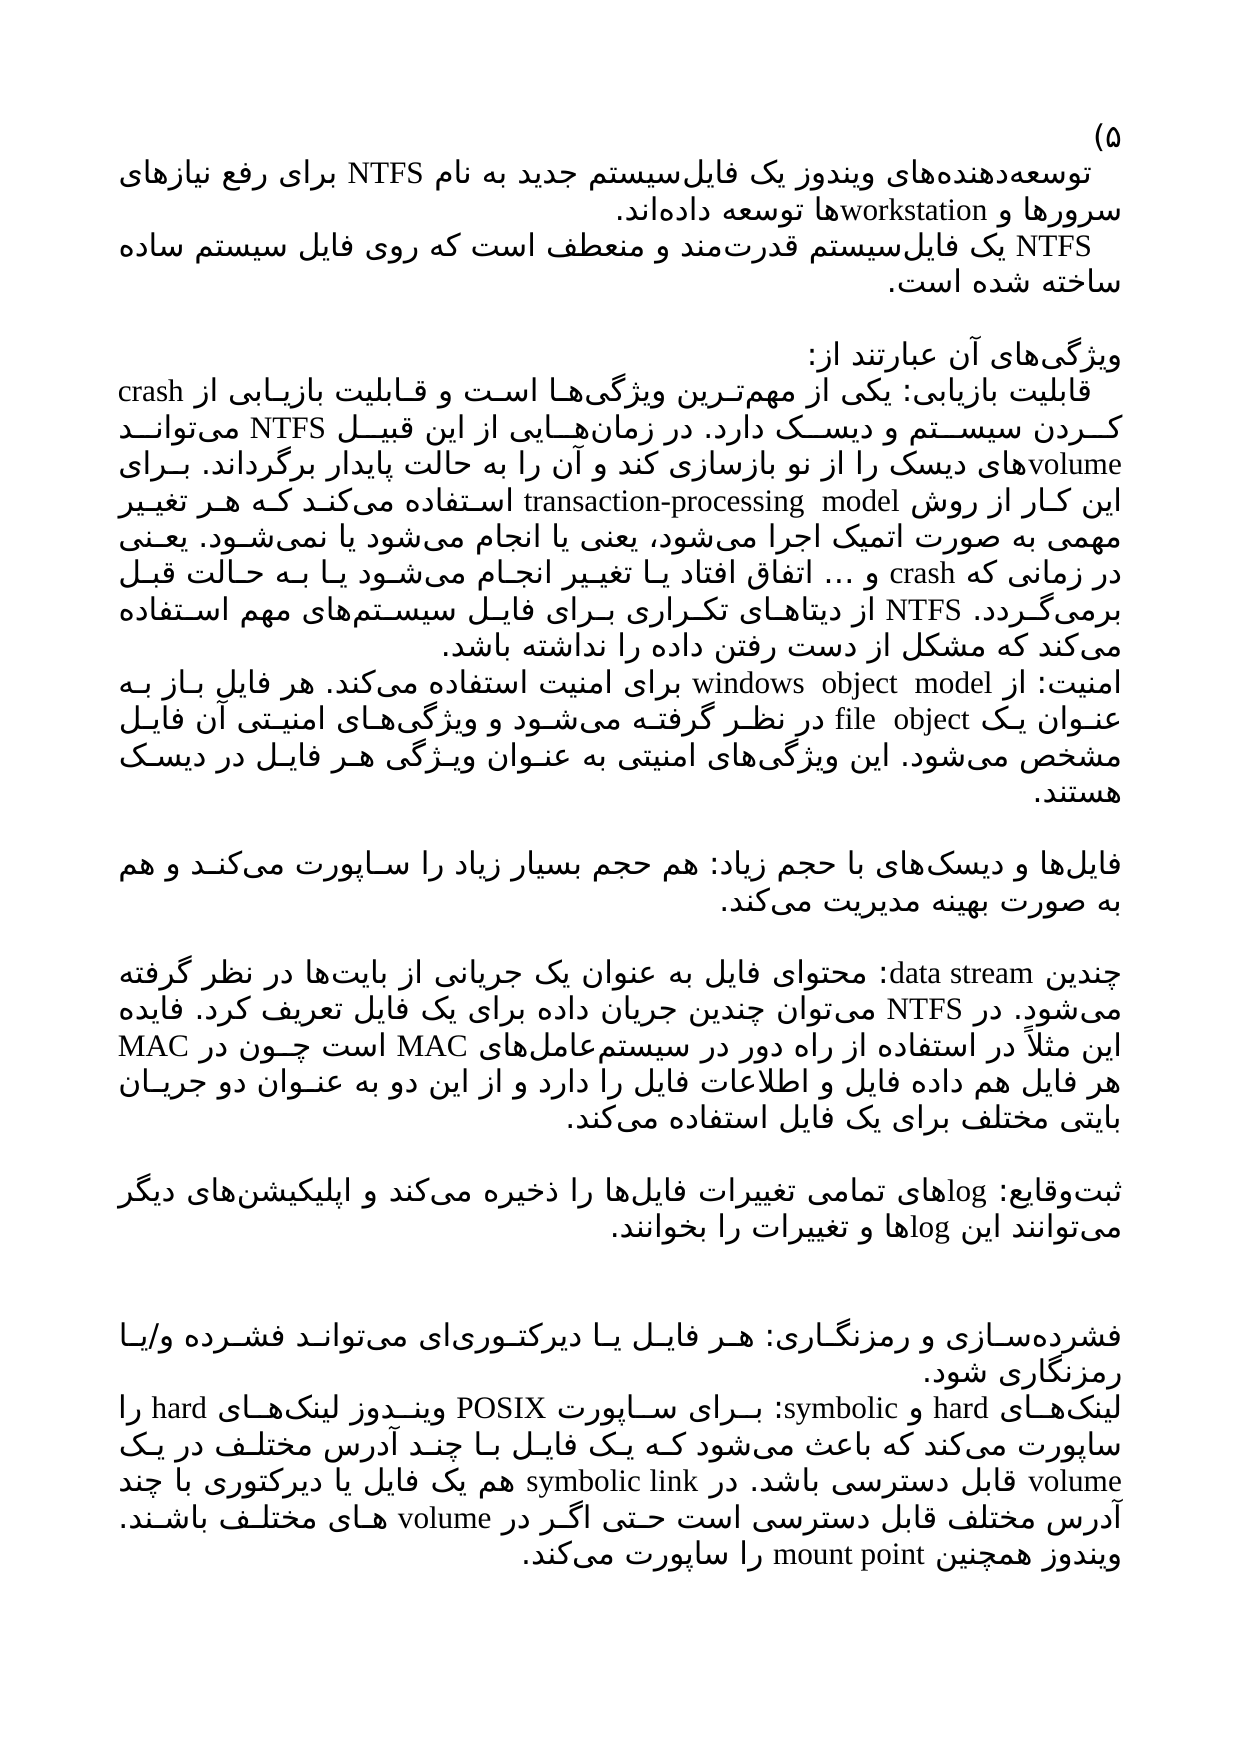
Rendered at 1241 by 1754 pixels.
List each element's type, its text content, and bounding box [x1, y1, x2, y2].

text امنیت: از windows object model برای امنیت استفاده می‌کند. هر فایل باز به عنوان یک file object در نظر گرفته می‌شود و ویژگی‌های امنیتی آن فایل مشخص می‌شود. این ویژگی‌های امنیتی به عنوان ویژگی‌ هر فایل در دیسک هستند. [118, 664, 1122, 809]
text چندین data stream: محتوای فایل به عنوان یک جریانی از بایت‌ها در نظر گرفته می‌شود. در NTFS می‌توان چندین جریان داده برای یک فایل تعریف کرد. فایده این مثلاً در استفاده از راه دور در سیستم‌عامل‌های MAC است چون در MAC هر فایل هم داده فایل و اطلاعات فایل را دارد و از این دو به عنوان دو جریان بایتی مختلف برای یک فایل استفاده می‌کند. [118, 954, 1122, 1136]
text فایل‌ها و دیسک‌های با حجم زیاد: هم حجم بسیار زیاد را ساپورت می‌کند و هم به صورت بهینه مدیریت می‌کند. [118, 846, 1122, 918]
text NTFS یک فایل‌سیستم قدرت‌مند و منعطف است که روی فایل سیستم ساده ساخته شده است. [118, 227, 1122, 300]
text توسعه‌دهنده‌های ویندوز یک فایل‌سیستم جدید به نام NTFS برای رفع نیازهای سرور‌ها و workstationها توسعه داده‌اند. [118, 154, 1122, 227]
text قابلیت بازیابی: یکی از مهم‌ترین ویژگی‌ها است و قابلیت بازیابی از crash کردن سیستم و دیسک دارد. در زمان‌هایی از این قبیل NTFS می‌تواند volumeهای دیسک را از نو بازسازی کند و آن را به حالت پایدار برگرداند. برای این کار از روش transaction-processing model استفاده می‌کند که هر تغییر مهمی به صورت اتمیک اجرا می‌شود، یعنی یا انجام می‌شود یا نمی‌شود. یعنی در زمانی که crash و … اتفاق افتاد یا تغییر انجام می‌شود یا به حالت قبل برمی‌گردد. NTFS از دیتا‌های تکراری برای فایل سیستم‌های مهم استفاده می‌کند که مشکل از دست رفتن داده را نداشته باشد. [118, 372, 1122, 664]
text فشرده‌سازی و رمز‌نگاری: هر فایل یا دیرکتوری‌ای می‌تواند فشرده و/یا رمز‌نگاری شود. [118, 1317, 1122, 1390]
text ویژگی‌های آن عبارتند از: [118, 336, 1122, 372]
text ثبت‌وقایع: logهای تمامی تغییرات فایل‌ها را ذخیره می‌کند و اپلیکیشن‌های دیگر می‌توانند این logها و تغییرات را بخوانند. [118, 1172, 1122, 1245]
text لینک‌های hard و symbolic: برای ساپورت POSIX ویندوز لینک‌های hard را ساپورت می‌کند که باعث می‌شود که یک فایل با چند آدرس مختلف در یک volume قابل دسترسی باشد. در symbolic link هم یک فایل یا دیرکتوری با چند آدرس مختلف قابل دسترسی است حتی اگر در volume های مختلف باشند. ویندوز همچنین mount point را ساپورت می‌کند. [118, 1390, 1122, 1572]
text ۵) [118, 118, 1122, 154]
